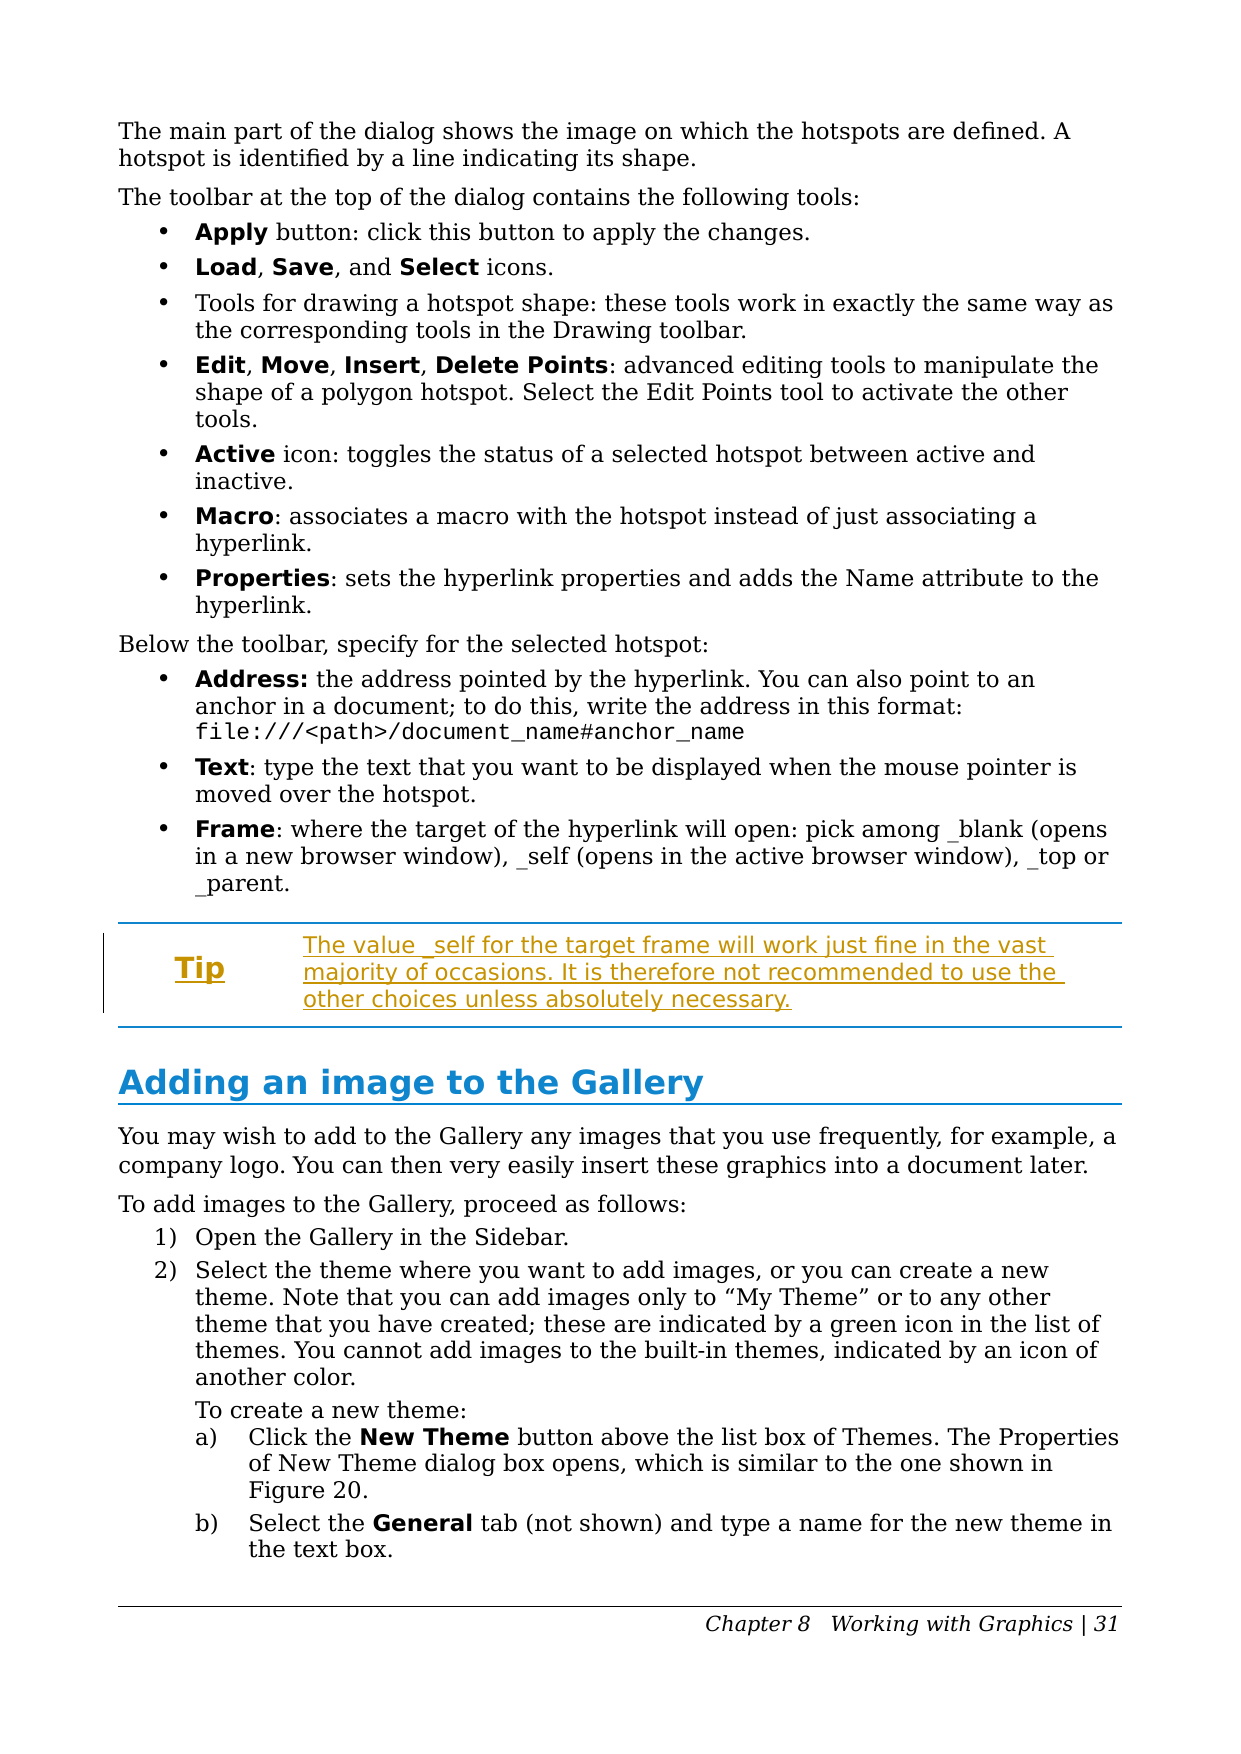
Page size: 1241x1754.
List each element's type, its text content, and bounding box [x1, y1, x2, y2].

table_header The value _self for the target frame will work just fine in the vast majority of occasions. It is therefore not recommended to use the other choices unless absolutely necessary. [281, 924, 1122, 1026]
list Active icon: toggles the status of a selected hotspot between active and inactive. [156, 439, 1122, 494]
text You may wish to add to the Gallery any images that you use frequently, for example, a company logo. You can then very easily insert these graphics into a document later. [118, 1123, 1122, 1179]
list Properties: sets the hyperlink properties and adds the Name attribute to the hyperlink. [156, 563, 1122, 619]
list To add images to the Gallery, proceed as follows: [118, 1191, 1122, 1218]
list Click the New Theme button above the list box of Themes. The Properties of New Theme dialog box opens, which is similar to the one shown in Figure 20. [195, 1424, 1122, 1504]
subtitle Adding an image to the Gallery [118, 1064, 1122, 1103]
list Load, Save, and Select icons. [156, 252, 1122, 282]
list Open the Gallery in the Sidebar. [177, 1224, 1122, 1251]
text The main part of the dialog shows the image on which the hotspots are defined. A hotspot is identified by a line indicating its shape. [118, 118, 1122, 171]
list Apply button: click this button to apply the changes. [156, 217, 1122, 246]
list Select the theme where you want to add images, or you can create a new theme. Note that you can add images only to “My Theme” or to any other theme that you have created; these are indicated by a green icon in the list of themes. You cannot add images to the built-in themes, indicated by an icon of another color. [177, 1257, 1122, 1391]
list Below the toolbar, specify for the selected hotspot: [118, 631, 1122, 658]
list Edit, Move, Insert, Delete Points: advanced editing tools to manipulate the shape of a polygon hotspot. Select the Edit Points tool to activate the other tools. [156, 350, 1122, 432]
list To create a new theme: [195, 1397, 1122, 1424]
list Address: the address pointed by the hyperlink. You can also point to an anchor in a document; to do this, write the address in this format: file:///<path>/document_name#anchor_name [156, 664, 1122, 746]
list Text: type the text that you want to be displayed when the mouse pointer is moved over the hotspot. [156, 752, 1122, 808]
list The toolbar at the top of the dialog contains the following tools: [118, 184, 1122, 211]
table_header Tip [118, 924, 281, 1026]
list Select the General tab (not shown) and type a name for the new theme in the text box. [195, 1510, 1122, 1563]
list Tools for drawing a hotspot shape: these tools work in exactly the same way as the corresponding tools in the Drawing toolbar. [156, 288, 1122, 344]
list Macro: associates a macro with the hotspot instead of just associating a hyperlink. [156, 501, 1122, 557]
list Frame: where the target of the hyperlink will open: pick among _blank (opens in a new browser window), _self (opens in the active browser window), _top or _parent. [156, 814, 1122, 897]
